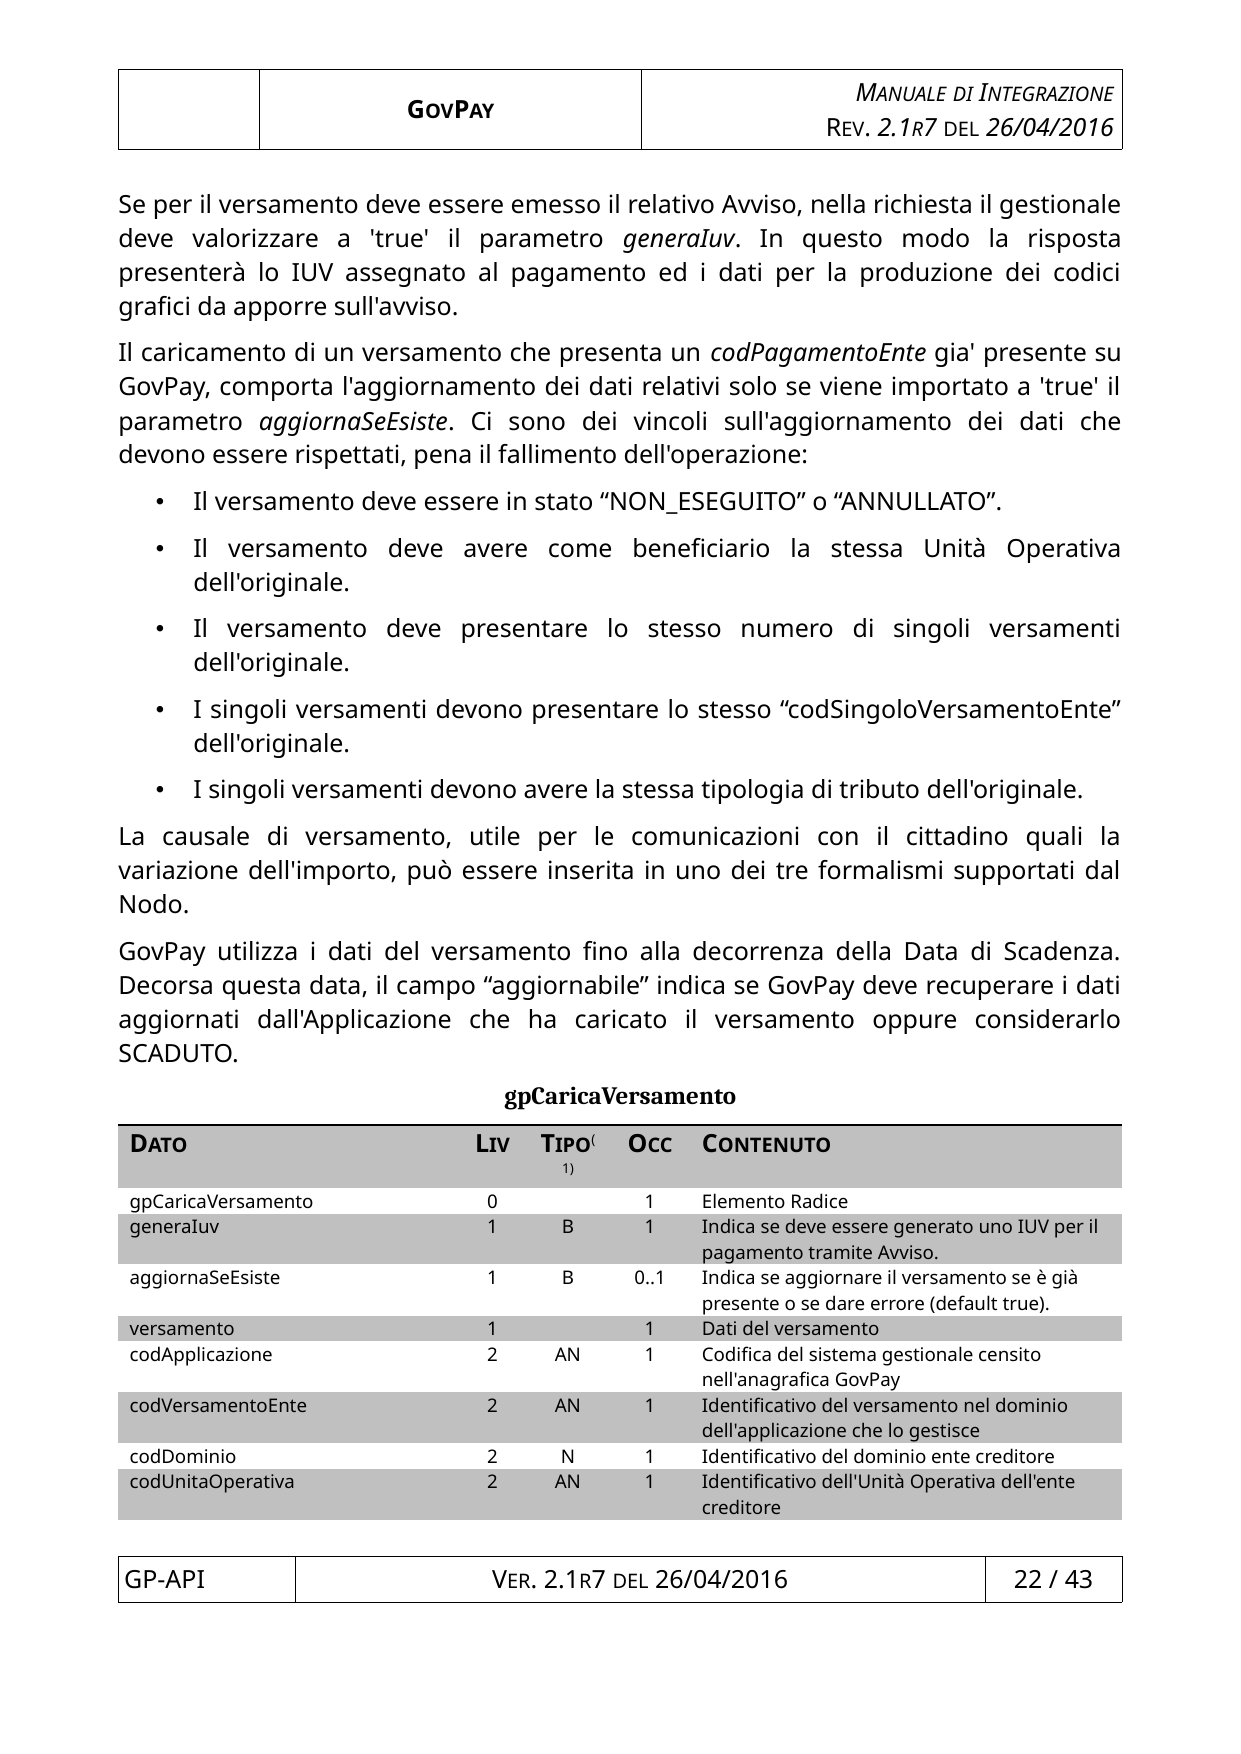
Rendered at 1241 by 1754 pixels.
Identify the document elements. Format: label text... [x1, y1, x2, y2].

list Il versamento deve presentare lo stesso numero di singoli versamenti dell'originale. [156, 611, 1122, 679]
table_cell codDominio [118, 1443, 458, 1469]
table_cell 0..1 [609, 1265, 690, 1316]
table_cell generaIuv [118, 1214, 458, 1264]
table_cell 1 [609, 1188, 690, 1213]
table_cell Codifica del sistema gestionale censito nell'anagrafica GovPay [690, 1341, 1122, 1392]
table_cell 1 [609, 1392, 690, 1443]
table_header gpCaricaVersamento [118, 1082, 1122, 1123]
table_cell 1 [458, 1265, 526, 1316]
list I singoli versamenti devono avere la stessa tipologia di tributo dell'originale. [156, 772, 1122, 806]
table_cell Liv [458, 1126, 526, 1188]
text Se per il versamento deve essere emesso il relativo Avviso, nella richiesta il gestionale deve valorizzare a 'true' il parametro generaIuv. In questo modo la risposta presenterà lo IUV assegnato al pagamento ed i dati per la produzione dei codici grafici da apporre sull'avviso. [118, 186, 1122, 322]
table_cell Indica se deve essere generato uno IUV per il pagamento tramite Avviso. [690, 1214, 1122, 1264]
table_cell AN [526, 1392, 609, 1443]
table_cell 1 [609, 1316, 690, 1341]
table_cell Identificativo dell'Unità Operativa dell'ente creditore [690, 1469, 1122, 1520]
table_cell 1 [609, 1469, 690, 1520]
table_cell Tipo(1) [526, 1126, 609, 1188]
table_cell 0 [458, 1188, 526, 1213]
table_cell 1 [609, 1341, 690, 1392]
table_cell 1 [609, 1214, 690, 1264]
table_cell AN [526, 1341, 609, 1392]
table_cell codUnitaOperativa [118, 1469, 458, 1520]
table_cell [526, 1316, 609, 1341]
list Il versamento deve essere in stato “NON_ESEGUITO” o “ANNULLATO”. [156, 484, 1122, 518]
table_cell [526, 1188, 609, 1213]
table_cell 1 [458, 1214, 526, 1264]
list I singoli versamenti devono presentare lo stesso “codSingoloVersamentoEnte” dell'originale. [156, 692, 1122, 760]
table_cell Contenuto [690, 1126, 1122, 1188]
table_cell B [526, 1214, 609, 1264]
table_cell N [526, 1443, 609, 1469]
table_cell codApplicazione [118, 1341, 458, 1392]
table_cell Dati del versamento [690, 1316, 1122, 1341]
table_cell Elemento Radice [690, 1188, 1122, 1213]
table_cell codVersamentoEnte [118, 1392, 458, 1443]
text La causale di versamento, utile per le comunicazioni con il cittadino quali la variazione dell'importo, può essere inserita in uno dei tre formalismi supportati dal Nodo. [118, 819, 1122, 921]
table_cell 1 [458, 1316, 526, 1341]
table_cell Identificativo del versamento nel dominio dell'applicazione che lo gestisce [690, 1392, 1122, 1443]
table_cell 2 [458, 1341, 526, 1392]
text Il caricamento di un versamento che presenta un codPagamentoEnte gia' presente su GovPay, comporta l'aggiornamento dei dati relativi solo se viene importato a 'true' il parametro aggiornaSeEsiste. Ci sono dei vincoli sull'aggiornamento dei dati che devono essere rispettati, pena il fallimento dell'operazione: [118, 335, 1122, 471]
table_cell Identificativo del dominio ente creditore [690, 1443, 1122, 1469]
table_cell 1 [609, 1443, 690, 1469]
table_cell aggiornaSeEsiste [118, 1265, 458, 1316]
table_cell Occ [609, 1126, 690, 1188]
table_cell Indica se aggiornare il versamento se è già presente o se dare errore (default true). [690, 1265, 1122, 1316]
table_cell 2 [458, 1392, 526, 1443]
table_cell AN [526, 1469, 609, 1520]
text GovPay utilizza i dati del versamento fino alla decorrenza della Data di Scadenza. Decorsa questa data, il campo “aggiornabile” indica se GovPay deve recuperare i dati aggiornati dall'Applicazione che ha caricato il versamento oppure considerarlo SCADUTO. [118, 933, 1122, 1070]
table_cell 2 [458, 1443, 526, 1469]
table_cell gpCaricaVersamento [118, 1188, 458, 1213]
table_cell B [526, 1265, 609, 1316]
list Il versamento deve avere come beneficiario la stessa Unità Operativa dell'originale. [156, 530, 1122, 598]
table_cell 2 [458, 1469, 526, 1520]
table_cell Dato [118, 1126, 458, 1188]
table_cell versamento [118, 1316, 458, 1341]
